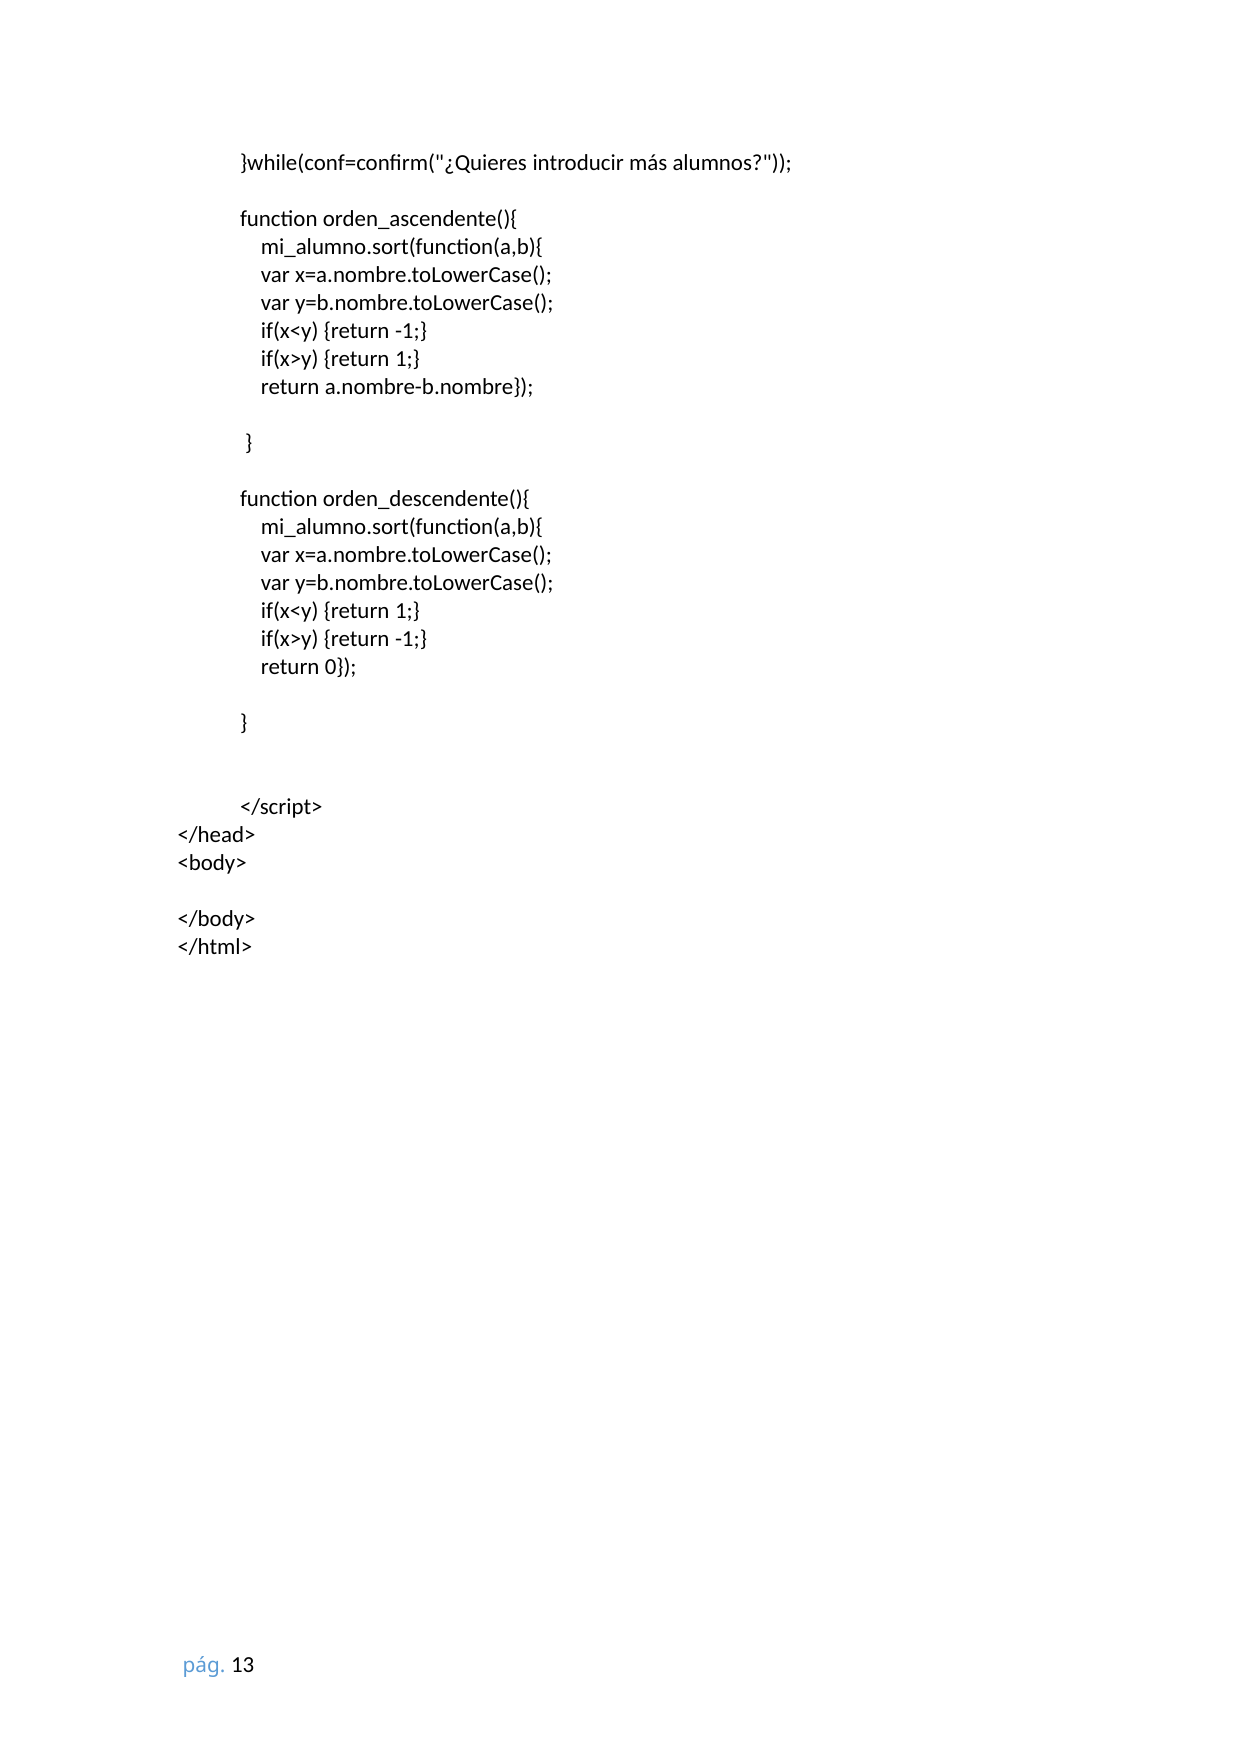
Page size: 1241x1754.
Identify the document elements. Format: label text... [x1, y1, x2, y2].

text return 0}); [177, 652, 1063, 680]
text var y=b.nombre.toLowerCase(); [177, 288, 1063, 316]
text var x=a.nombre.toLowerCase(); [177, 540, 1063, 568]
text if(x<y) {return 1;} [177, 596, 1063, 624]
text mi_alumno.sort(function(a,b){ [177, 512, 1063, 540]
text mi_alumno.sort(function(a,b){ [177, 232, 1063, 260]
text }while(conf=confirm("¿Quieres introducir más alumnos?")); [177, 148, 1063, 176]
text if(x<y) {return -1;} [177, 316, 1063, 344]
text </body> [177, 904, 1063, 932]
text <body> [177, 848, 1063, 876]
text var y=b.nombre.toLowerCase(); [177, 568, 1063, 596]
text function orden_ascendente(){ [177, 204, 1063, 232]
text if(x>y) {return -1;} [177, 624, 1063, 652]
text var x=a.nombre.toLowerCase(); [177, 260, 1063, 288]
text </html> [177, 932, 1063, 960]
text } [177, 428, 1063, 456]
text return a.nombre-b.nombre}); [177, 372, 1063, 400]
text </head> [177, 820, 1063, 848]
text </script> [177, 792, 1063, 820]
text function orden_descendente(){ [177, 484, 1063, 512]
text } [177, 708, 1063, 736]
text if(x>y) {return 1;} [177, 344, 1063, 372]
